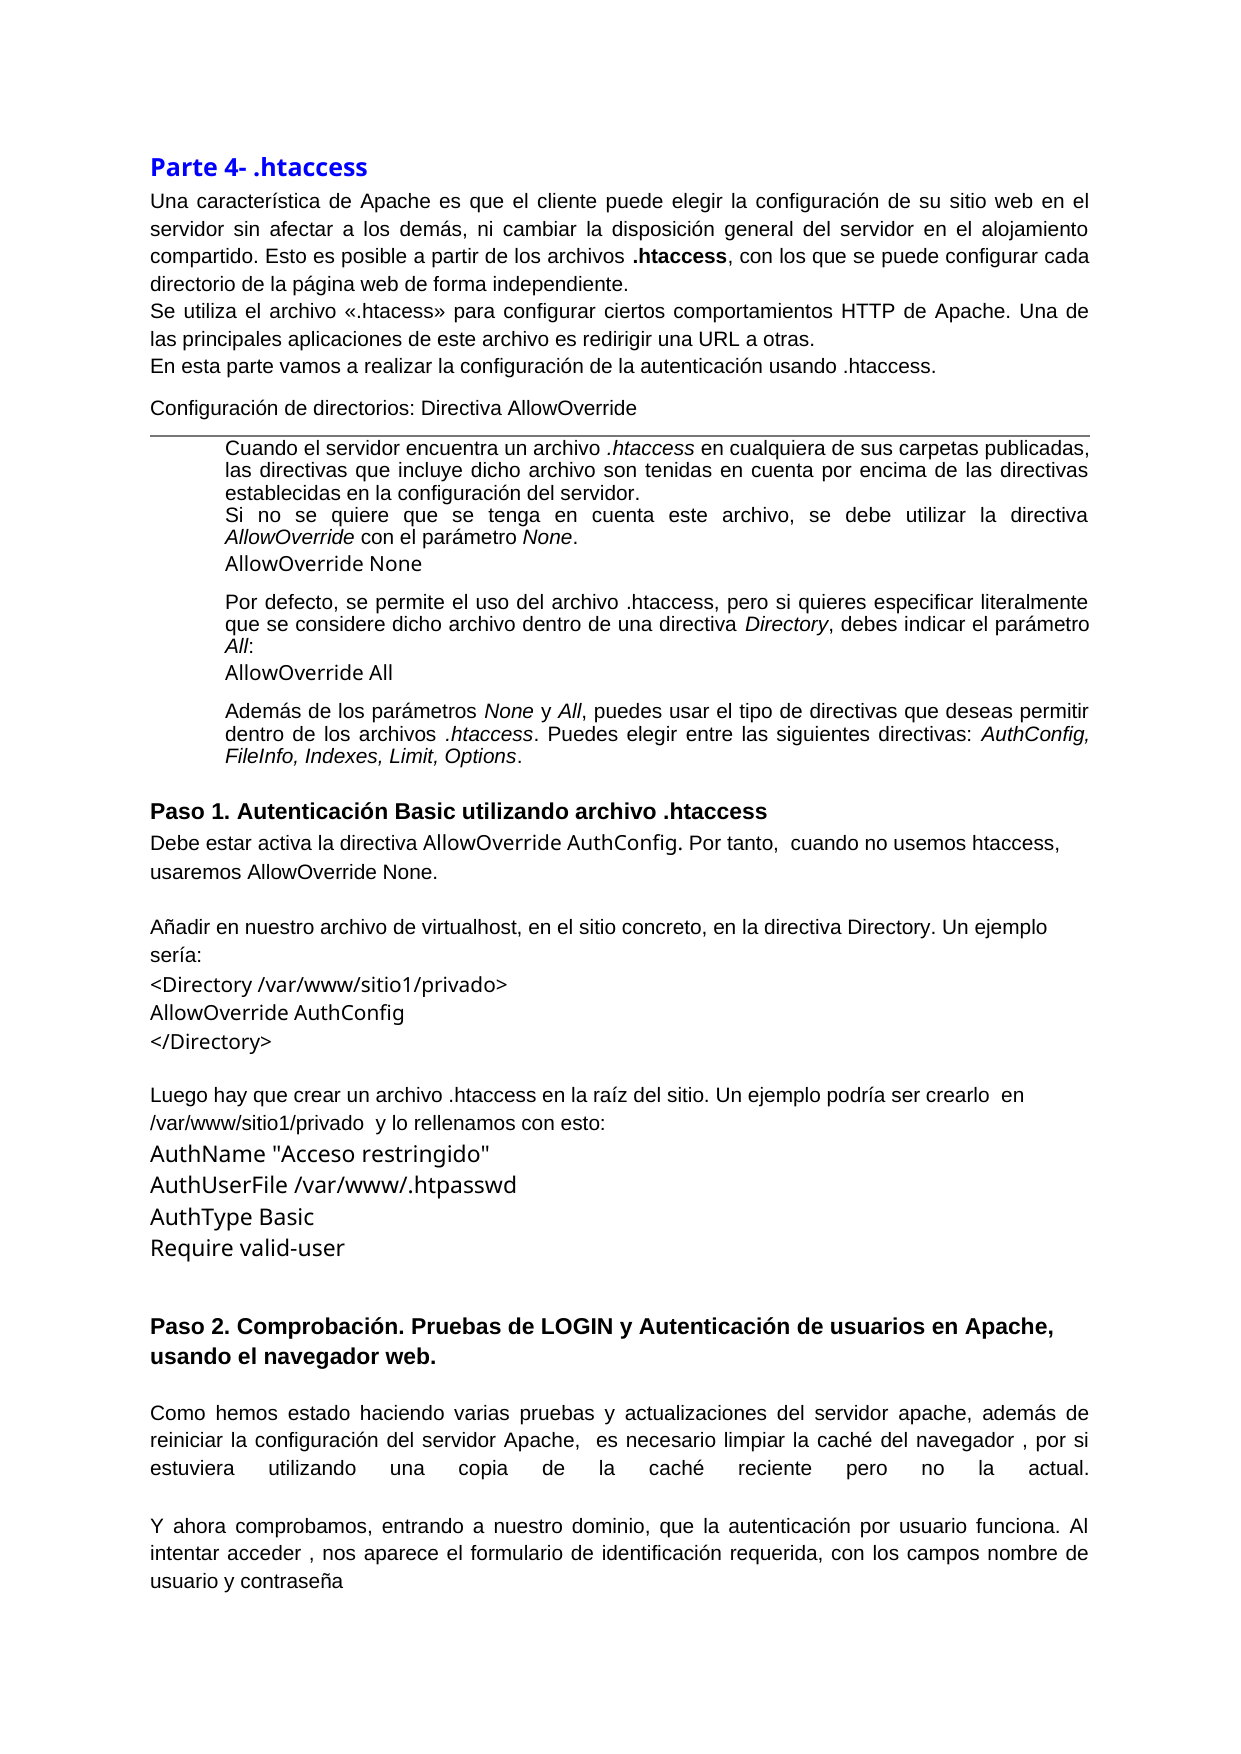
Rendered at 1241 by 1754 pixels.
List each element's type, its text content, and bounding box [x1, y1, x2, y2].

text Se utiliza el archivo «.htacess» para configurar ciertos comportamientos HTTP de Apache. Una de las principales aplicaciones de este archivo es redirigir una URL a otras. [150, 299, 1090, 351]
text Luego hay que crear un archivo .htaccess en la raíz del sitio. Un ejemplo podría ser crearlo en /var/www/sitio1/privado y lo rellenamos con esto: [150, 1083, 1090, 1134]
text Por defecto, se permite el uso del archivo .htaccess, pero si quieres especificar literalmente que se considere dicho archivo dentro de una directiva Directory, debes indicar el parámetro All: [225, 592, 1090, 658]
text En esta parte vamos a realizar la configuración de la autenticación usando .htaccess. [150, 354, 1090, 378]
text Y ahora comprobamos, entrando a nuestro dominio, que la autenticación por usuario funciona. Al intentar acceder , nos aparece el formulario de identificación requerida, con los campos nombre de usuario y contraseña [150, 1513, 1090, 1592]
text AllowOverride All [225, 658, 1090, 687]
text Paso 1. Autenticación Basic utilizando archivo .htaccess [150, 798, 1090, 824]
text Como hemos estado haciendo varias pruebas y actualizaciones del servidor apache, además de reiniciar la configuración del servidor Apache, es necesario limpiar la caché del navegador , por si estuviera utilizando una copia de la caché reciente pero no la actual. [150, 1373, 1090, 1510]
table_header <Directory /var/www/sitio1/privado> AllowOverride AuthConfig </Directory> [150, 970, 1090, 1055]
text AllowOverride None [225, 549, 1090, 577]
text Debe estar activa la directiva AllowOverride AuthConfig. Por tanto, cuando no usemos htaccess, usaremos AllowOverride None. [150, 828, 1090, 884]
text Cuando el servidor encuentra un archivo .htaccess en cualquiera de sus carpetas publicadas, las directivas que incluye dicho archivo son tenidas en cuenta por encima de las directivas establecidas en la configuración del servidor. [225, 438, 1090, 504]
text Añadir en nuestro archivo de virtualhost, en el sitio concreto, en la directiva Directory. Un ejemplo sería: [150, 888, 1090, 967]
text Parte 4- .htaccess [150, 150, 1090, 184]
table_header AuthName "Acceso restringido" AuthUserFile /var/www/.htpasswd AuthType Basic Require valid-user [150, 1138, 1090, 1313]
subtitle Configuración de directorios: Directiva AllowOverride [150, 382, 1090, 435]
text Paso 2. Comprobación. Pruebas de LOGIN y Autenticación de usuarios en Apache, usando el navegador web. [150, 1313, 1090, 1369]
text Si no se quiere que se tenga en cuenta este archivo, se debe utilizar la directiva AllowOverride con el parámetro None. [225, 504, 1090, 549]
text Una característica de Apache es que el cliente puede elegir la configuración de su sitio web en el servidor sin afectar a los demás, ni cambiar la disposición general del servidor en el alojamiento compartido. Esto es posible a partir de los archivos .htaccess, con los que se puede configurar cada directorio de la página web de forma independiente. [150, 189, 1090, 296]
text Además de los parámetros None y All, puedes usar el tipo de directivas que deseas permitir dentro de los archivos .htaccess. Puedes elegir entre las siguientes directivas: AuthConfig, FileInfo, Indexes, Limit, Options. [225, 701, 1090, 768]
